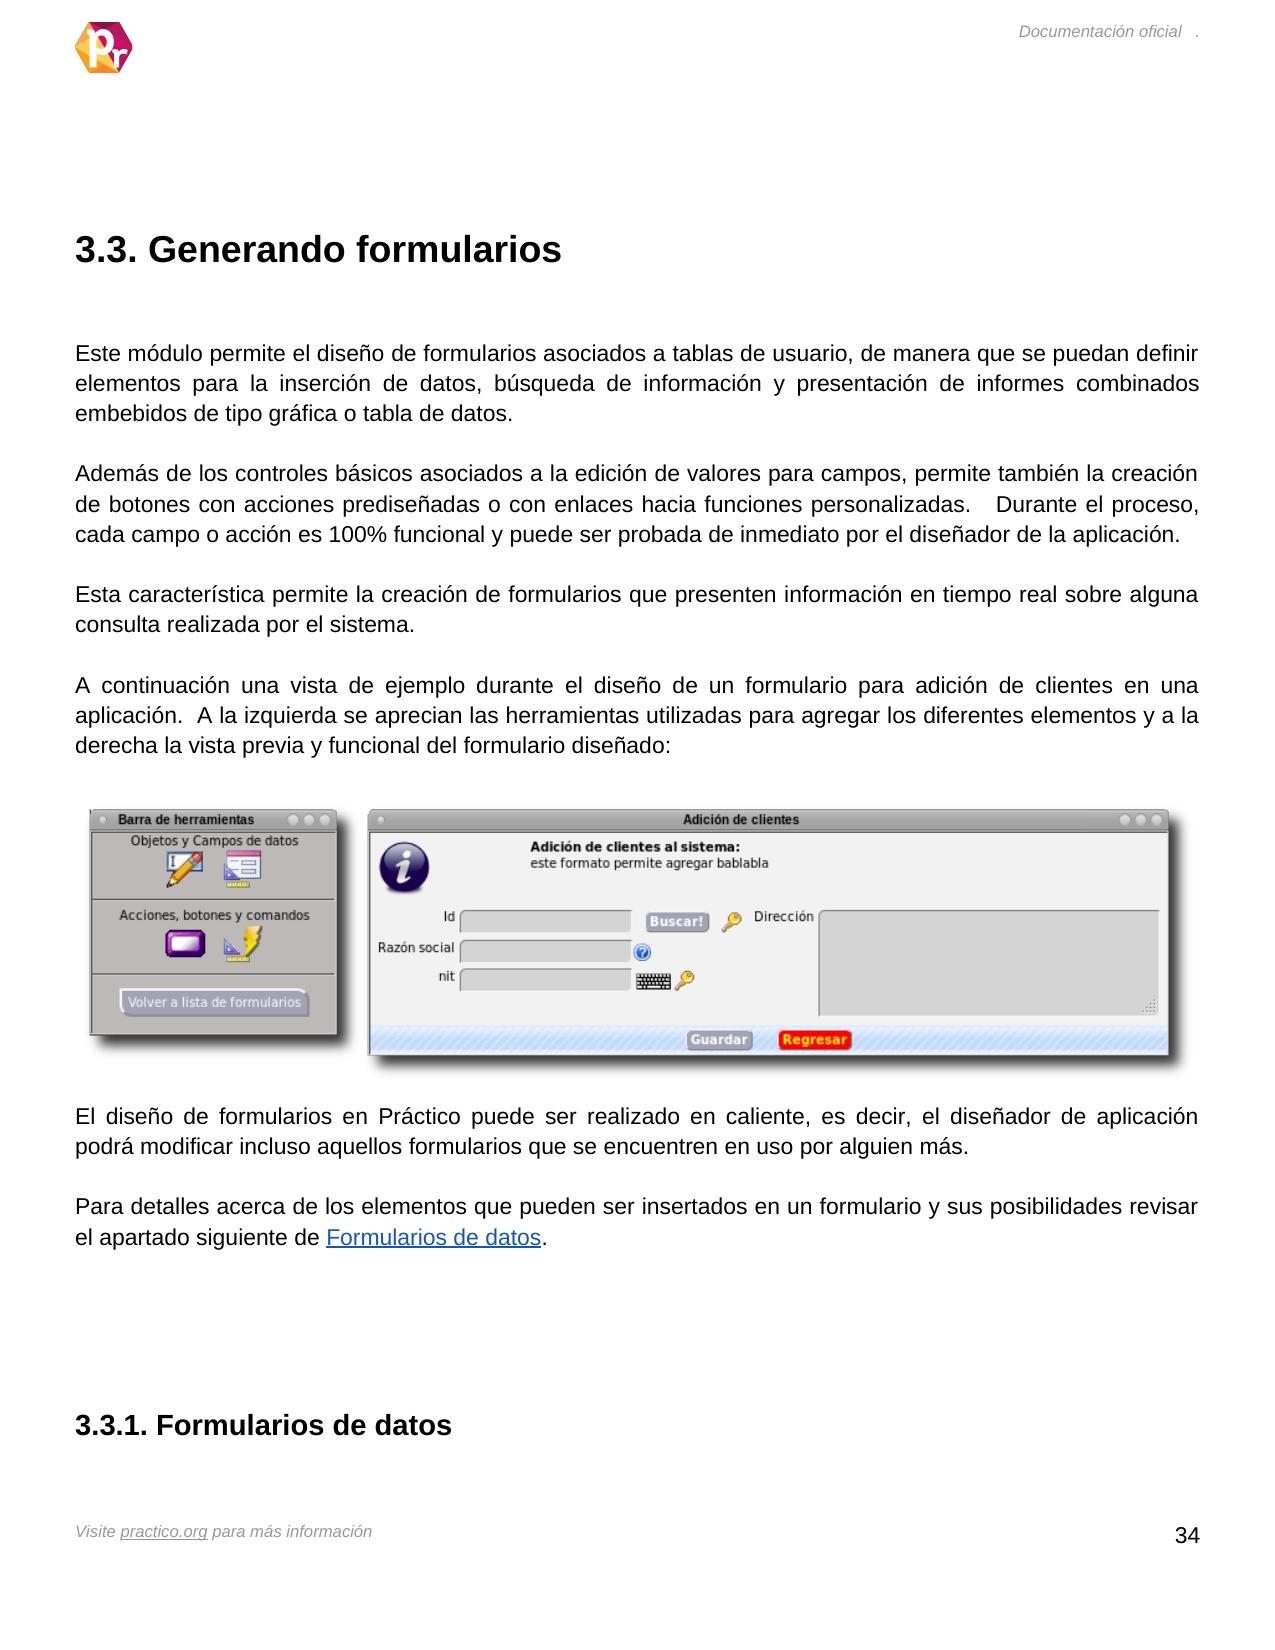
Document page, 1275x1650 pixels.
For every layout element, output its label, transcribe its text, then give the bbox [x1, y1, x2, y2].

subtitle 3.3. Generando formularios [75, 228, 1200, 271]
text El diseño de formularios en Práctico puede ser realizado en caliente, es decir, el diseñador de aplicación podrá modificar incluso aquellos formularios que se encuentren en uso por alguien más. [75, 1103, 1200, 1159]
picture [75, 792, 1200, 1099]
text Este módulo permite el diseño de formularios asociados a tablas de usuario, de manera que se puedan definir elementos para la inserción de datos, búsqueda de información y presentación de informes combinados embebidos de tipo gráfica o tabla de datos. [75, 339, 1200, 426]
text Además de los controles básicos asociados a la edición de valores para campos, permite también la creación de botones con acciones prediseñadas o con enlaces hacia funciones personalizadas. Durante el proceso, cada campo o acción es 100% funcional y puede ser probada de inmediato por el diseñador de la aplicación. [75, 460, 1200, 547]
picture [75, 22, 133, 73]
text Para detalles acerca de los elementos que pueden ser insertados en un formulario y sus posibilidades revisar el apartado siguiente de Formularios de datos. [75, 1193, 1200, 1250]
text A continuación una vista de ejemplo durante el diseño de un formulario para adición de clientes en una aplicación. A la izquierda se aprecian las herramientas utilizadas para agregar los diferentes elementos y a la derecha la vista previa y funcional del formulario diseñado: [75, 672, 1200, 758]
subtitle 3.3.1. Formularios de datos [75, 1408, 1200, 1442]
text Esta característica permite la creación de formularios que presenten información en tiempo real sobre alguna consulta realizada por el sistema. [75, 581, 1200, 638]
